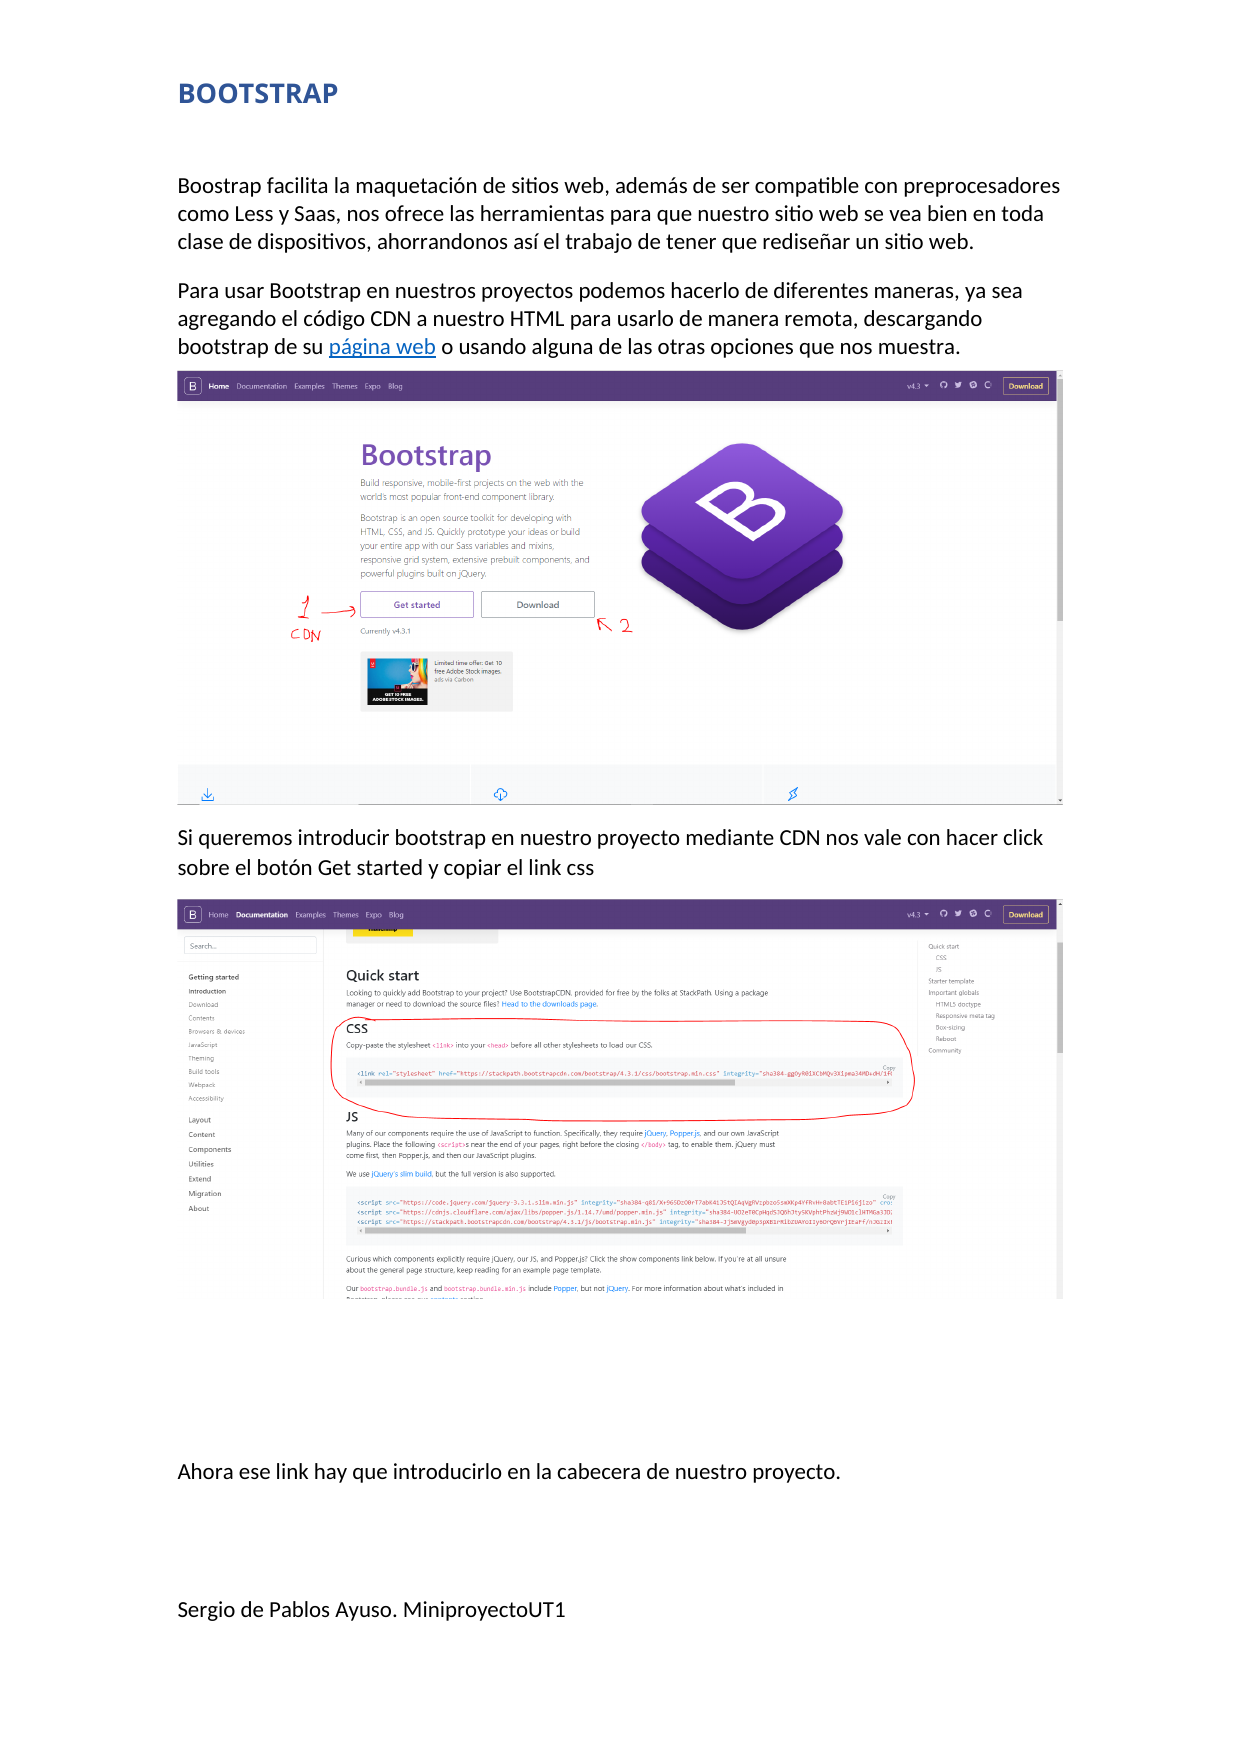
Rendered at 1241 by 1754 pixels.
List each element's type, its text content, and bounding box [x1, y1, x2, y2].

text Si queremos introducir bootstrap en nuestro proyecto mediante CDN nos vale con hacer click sobre el botón Get started y copiar el link css [177, 823, 1063, 881]
text Ahora ese link hay que introducirlo en la cabecera de nuestro proyecto. [177, 1457, 1063, 1485]
text Para usar Bootstrap en nuestros proyectos podemos hacerlo de diferentes maneras, ya sea agregando el código CDN a nuestro HTML para usarlo de manera remota, descargando bootstrap de su página web o usando alguna de las otras opciones que nos muestra. [177, 276, 1063, 360]
subtitle BOOTSTRAP [177, 75, 1063, 112]
text Boostrap facilita la maquetación de sitios web, además de ser compatible con preprocesadores como Less y Saas, nos ofrece las herramientas para que nuestro sitio web se vea bien en toda clase de dispositivos, ahorrandonos así el trabajo de tener que rediseñar un sitio web. [177, 171, 1063, 255]
